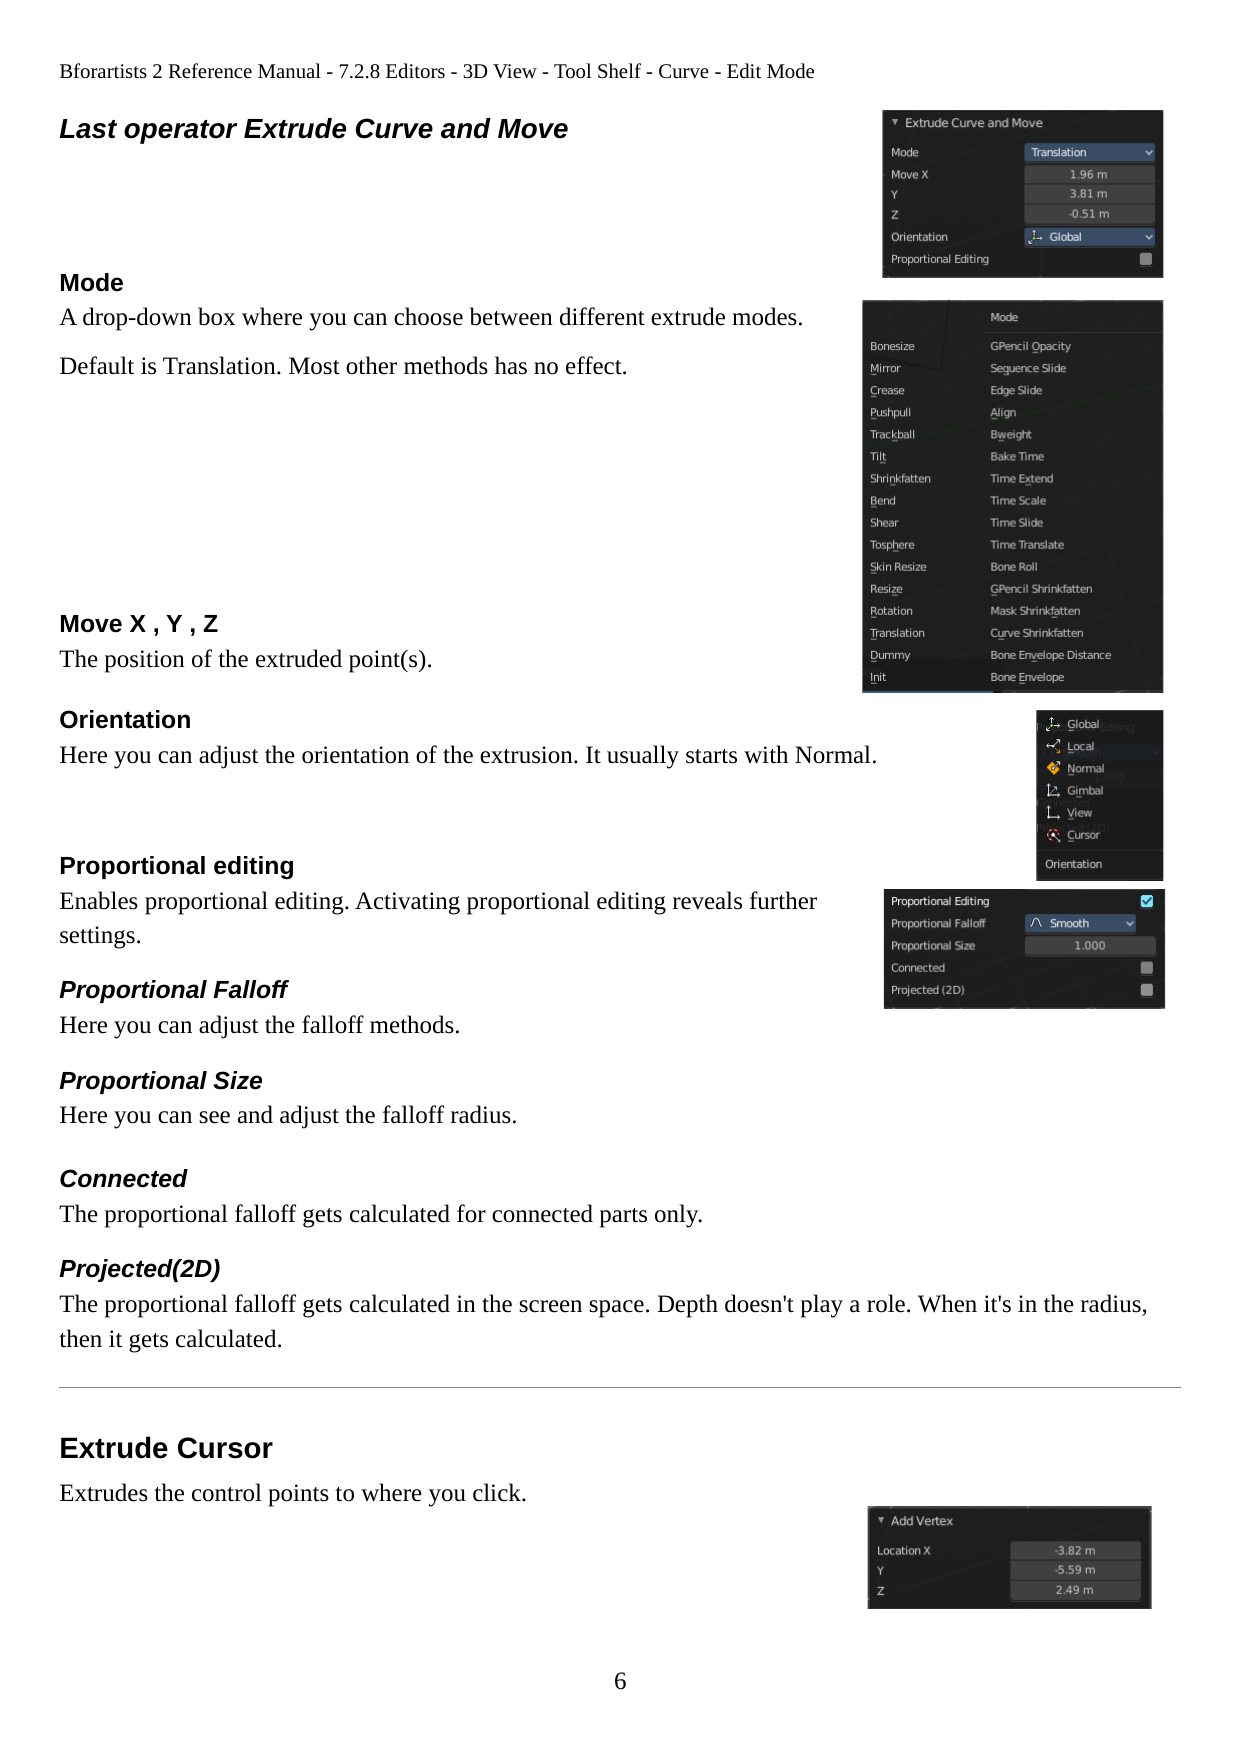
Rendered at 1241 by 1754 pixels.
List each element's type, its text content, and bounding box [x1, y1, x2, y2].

text A drop-down box where you can choose between different extrude modes. [59, 302, 862, 331]
picture [883, 889, 1166, 1009]
subtitle Proportional editing [59, 851, 1036, 879]
subtitle Orientation [59, 706, 1181, 734]
text The position of the extruded point(s). [59, 644, 862, 673]
text Default is Translation. Most other methods has no effect. [59, 351, 862, 380]
subtitle [1164, 851, 1181, 879]
picture [1036, 710, 1164, 881]
text Enables proportional editing. Activating proportional editing reveals further settings. [59, 886, 1181, 949]
picture [867, 1506, 1152, 1609]
text The proportional falloff gets calculated in the screen space. Depth doesn't play a role. When it's in the radius, then it gets calculated. [59, 1289, 1181, 1352]
subtitle Move X , Y , Z [59, 609, 862, 638]
subtitle Projected(2D) [59, 1254, 1181, 1283]
subtitle Proportional Falloff [59, 976, 883, 1004]
subtitle [1164, 609, 1181, 638]
text Here you can adjust the falloff methods. [59, 1010, 1181, 1039]
subtitle Last operator Extrude Curve and Move [59, 113, 882, 144]
subtitle [1166, 976, 1181, 1004]
picture [882, 110, 1164, 278]
subtitle Proportional Size [59, 1066, 1181, 1094]
text Here you can see and adjust the falloff radius. [59, 1101, 1181, 1129]
text The proportional falloff gets calculated for connected parts only. [59, 1199, 1181, 1228]
text Extrudes the control points to where you click. [59, 1478, 1181, 1506]
subtitle Connected [59, 1164, 1181, 1193]
text Here you can adjust the orientation of the extrusion. It usually starts with Normal. [59, 740, 1036, 769]
picture [862, 300, 1164, 693]
subtitle Extrude Cursor [59, 1431, 1181, 1465]
subtitle Mode [59, 268, 1181, 296]
